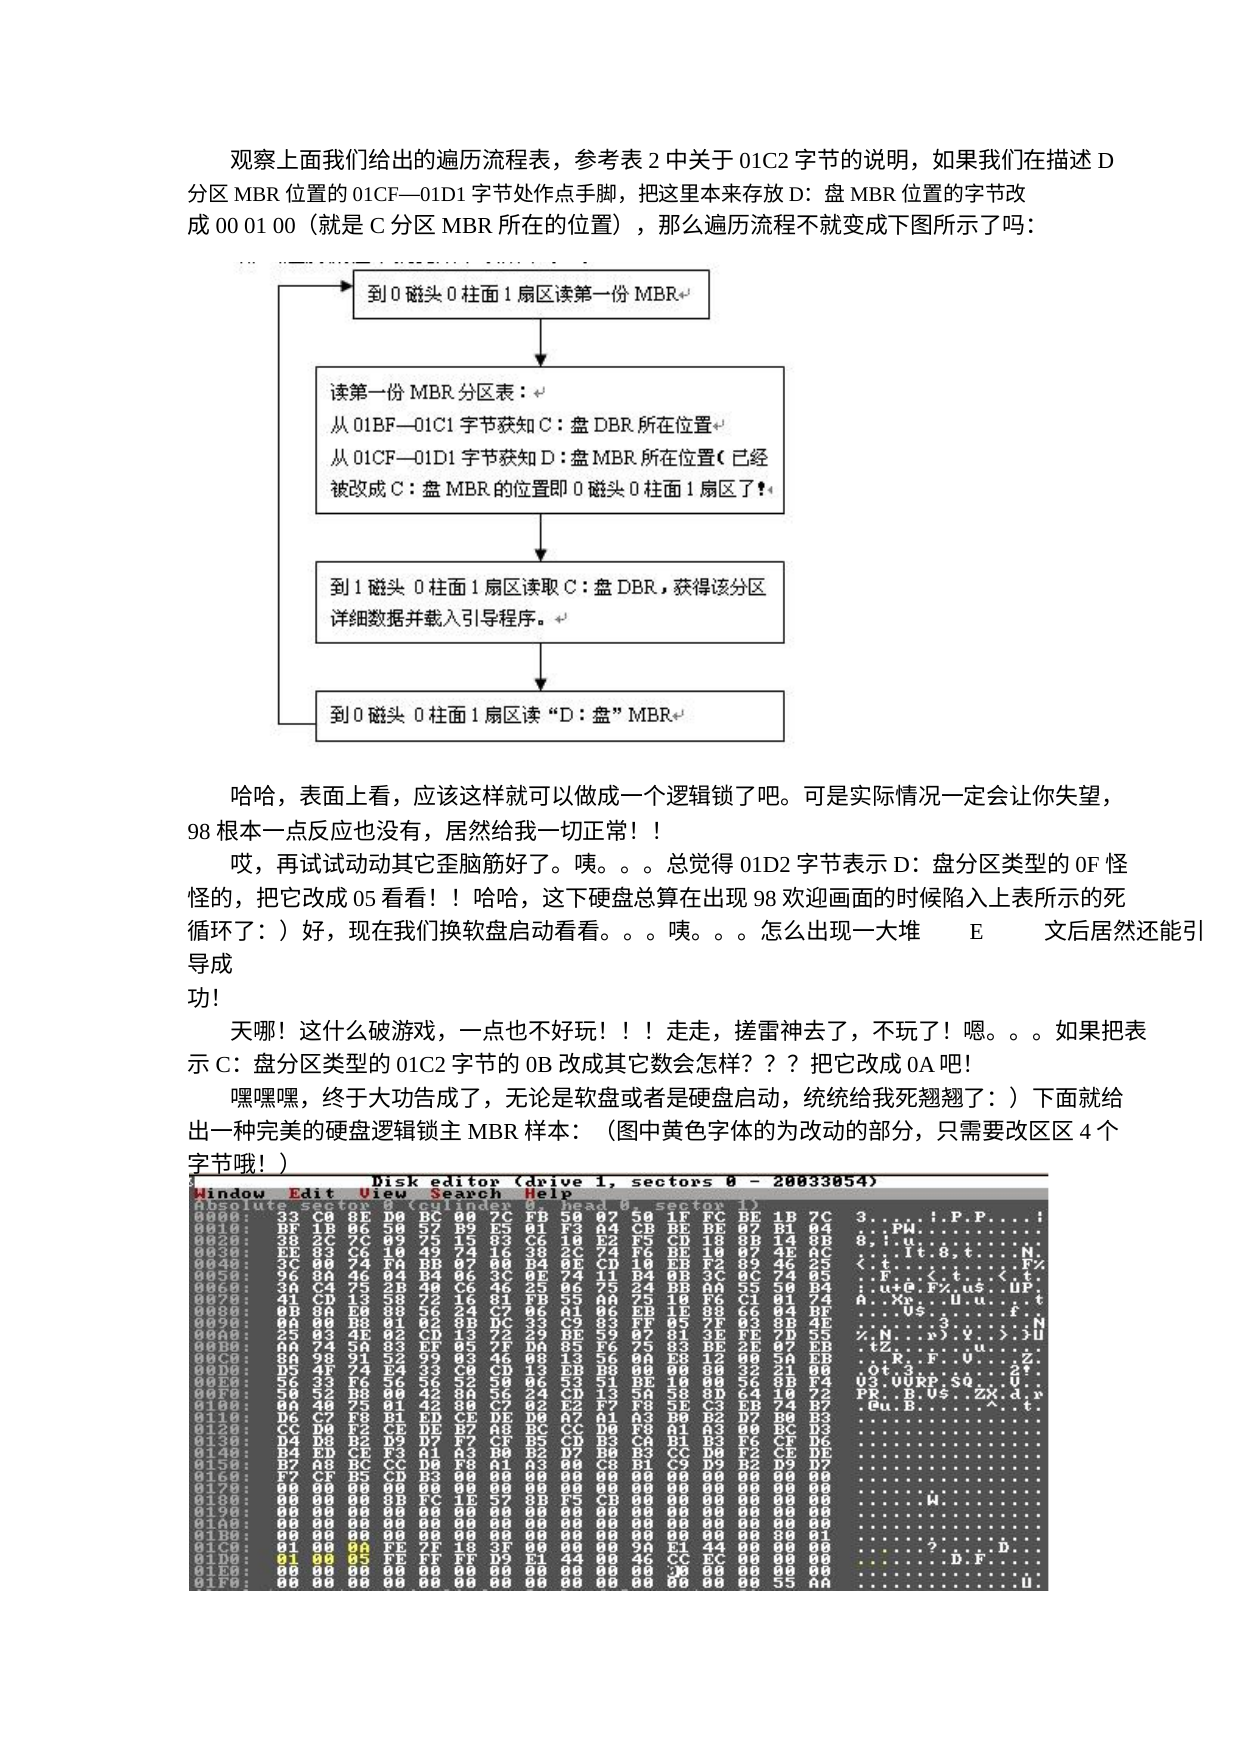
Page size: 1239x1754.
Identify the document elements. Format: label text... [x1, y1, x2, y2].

text 嘿嘿嘿，终于大功告成了，无论是软盘或者是硬盘启动，统统给我死翘翘了：）下面就给 [230, 1079, 1225, 1113]
text 天哪！这什么破游戏，一点也不好玩！！！走走，搓雷神去了，不玩了！嗯。。。如果把表 [230, 1013, 1225, 1046]
text 出一种完美的硬盘逻辑锁主 MBR 样本：（图中黄色字体的为改动的部分，只需要改区区 4 个 [187, 1113, 1225, 1146]
text 循环了：）好，现在我们换软盘启动看看。。。咦。。。怎么出现一大堆 E 文后居然还能引导成 [187, 913, 1225, 979]
text 哎，再试试动动其它歪脑筋好了。咦。。。总觉得 01D2 字节表示 D：盘分区类型的 0F 怪 [230, 846, 1225, 879]
text 怪的，把它改成 05 看看！！哈哈，这下硬盘总算在出现 98 欢迎画面的时候陷入上表所示的死 [187, 879, 1225, 913]
text 示 C：盘分区类型的 01C2 字节的 0B 改成其它数会怎样？？？把它改成 0A 吧！ [187, 1046, 1225, 1079]
picture [233, 262, 877, 750]
picture [189, 1172, 1049, 1591]
text 分区 MBR 位置的 01CF—01D1 字节处作点手脚，把这里本来存放 D：盘 MBR 位置的字节改 [187, 176, 1225, 208]
text 98 根本一点反应也没有，居然给我一切正常！！ [187, 813, 1225, 846]
text 成 00 01 00（就是 C 分区 MBR 所在的位置），那么遍历流程不就变成下图所示了吗： [187, 208, 1225, 240]
text 字节哦！） [187, 1146, 1225, 1179]
text 观察上面我们给出的遍历流程表，参考表 2 中关于 01C2 字节的说明，如果我们在描述 D [230, 136, 1225, 176]
text 哈哈，表面上看，应该这样就可以做成一个逻辑锁了吧。可是实际情况一定会让你失望， [230, 772, 1225, 813]
text 功！ [187, 979, 1225, 1013]
